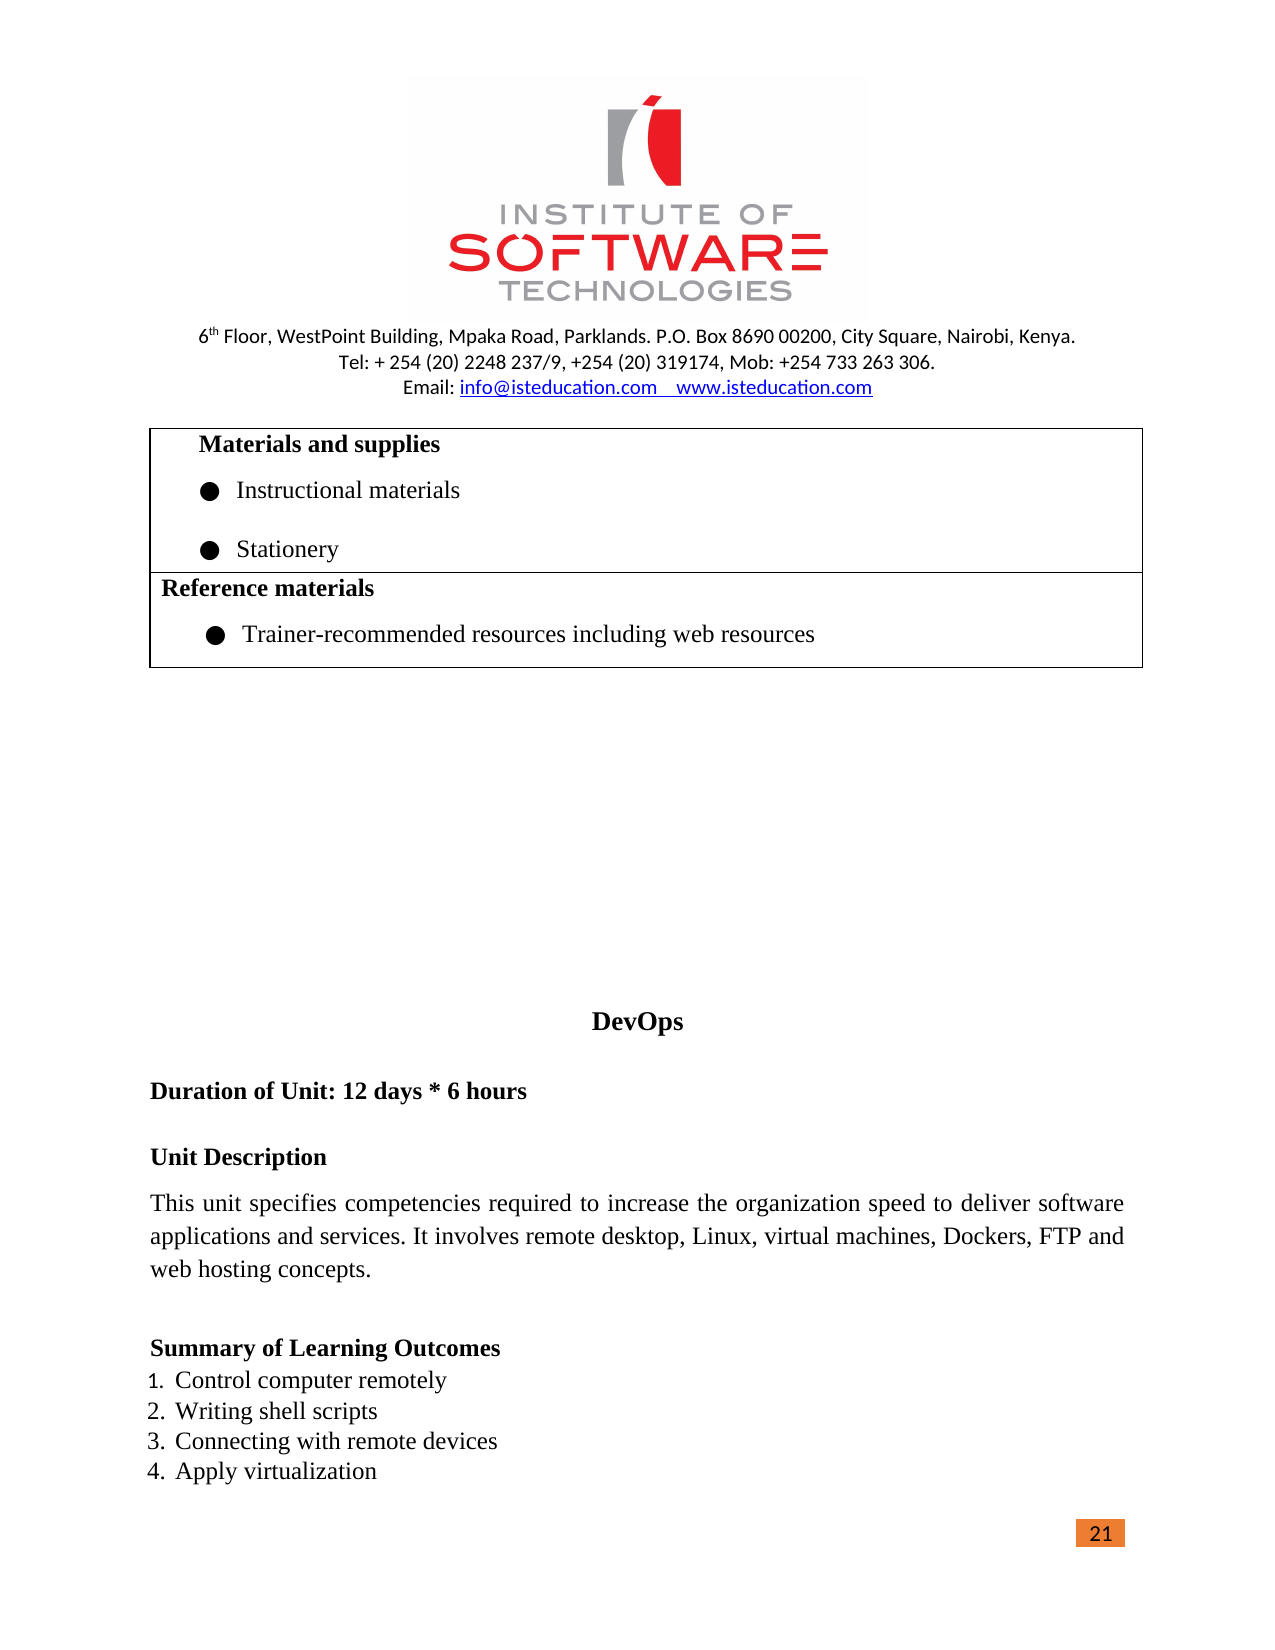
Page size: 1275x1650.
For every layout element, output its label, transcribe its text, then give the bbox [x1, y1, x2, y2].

text DevOps [150, 1004, 1125, 1036]
list Control computer remotely [147, 1366, 1125, 1395]
table_cell Materials and supplies Instructional materials Stationery [151, 429, 1142, 572]
picture [406, 75, 869, 324]
list Connecting with remote devices [147, 1426, 1125, 1455]
list Apply virtualization [147, 1456, 1125, 1485]
text Summary of Learning Outcomes [150, 1333, 1125, 1361]
text Unit Description [150, 1142, 1125, 1171]
text This unit specifies competencies required to increase the organization speed to deliver software applications and services. It involves remote desktop, Linux, virtual machines, Dockers, FTP and web hosting concepts. [150, 1188, 1125, 1283]
text Duration of Unit: 12 days * 6 hours [150, 1076, 1125, 1105]
list Writing shell scripts [147, 1396, 1125, 1425]
table_cell Reference materials Trainer-recommended resources including web resources [151, 573, 1142, 667]
